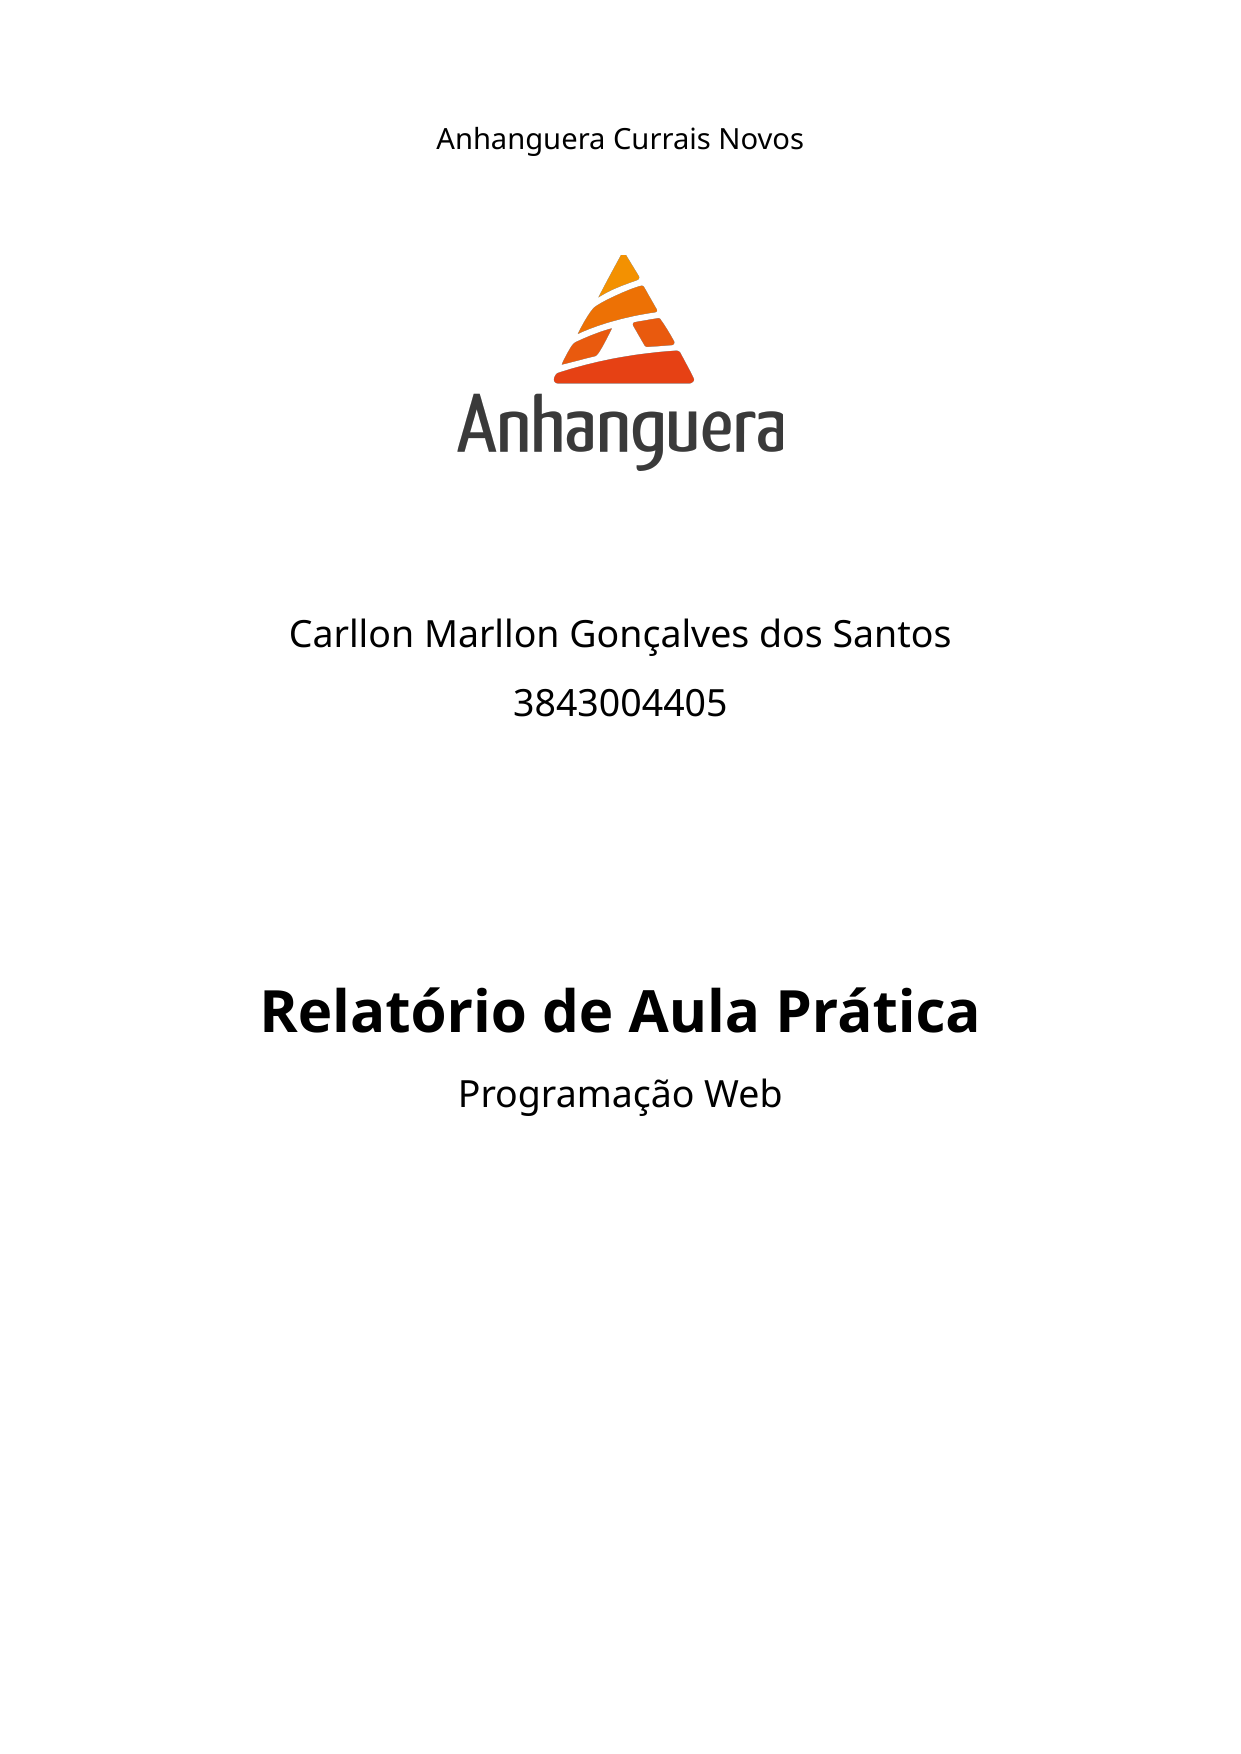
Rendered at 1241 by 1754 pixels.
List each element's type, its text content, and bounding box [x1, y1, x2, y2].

subtitle 3843004405 [118, 677, 1122, 728]
subtitle Programação Web [118, 1068, 1122, 1119]
title Relatório de Aula Prática [118, 969, 1122, 1049]
picture [457, 255, 783, 471]
subtitle Carllon Marllon Gonçalves dos Santos [118, 607, 1122, 658]
text Anhanguera Currais Novos [118, 118, 1122, 158]
